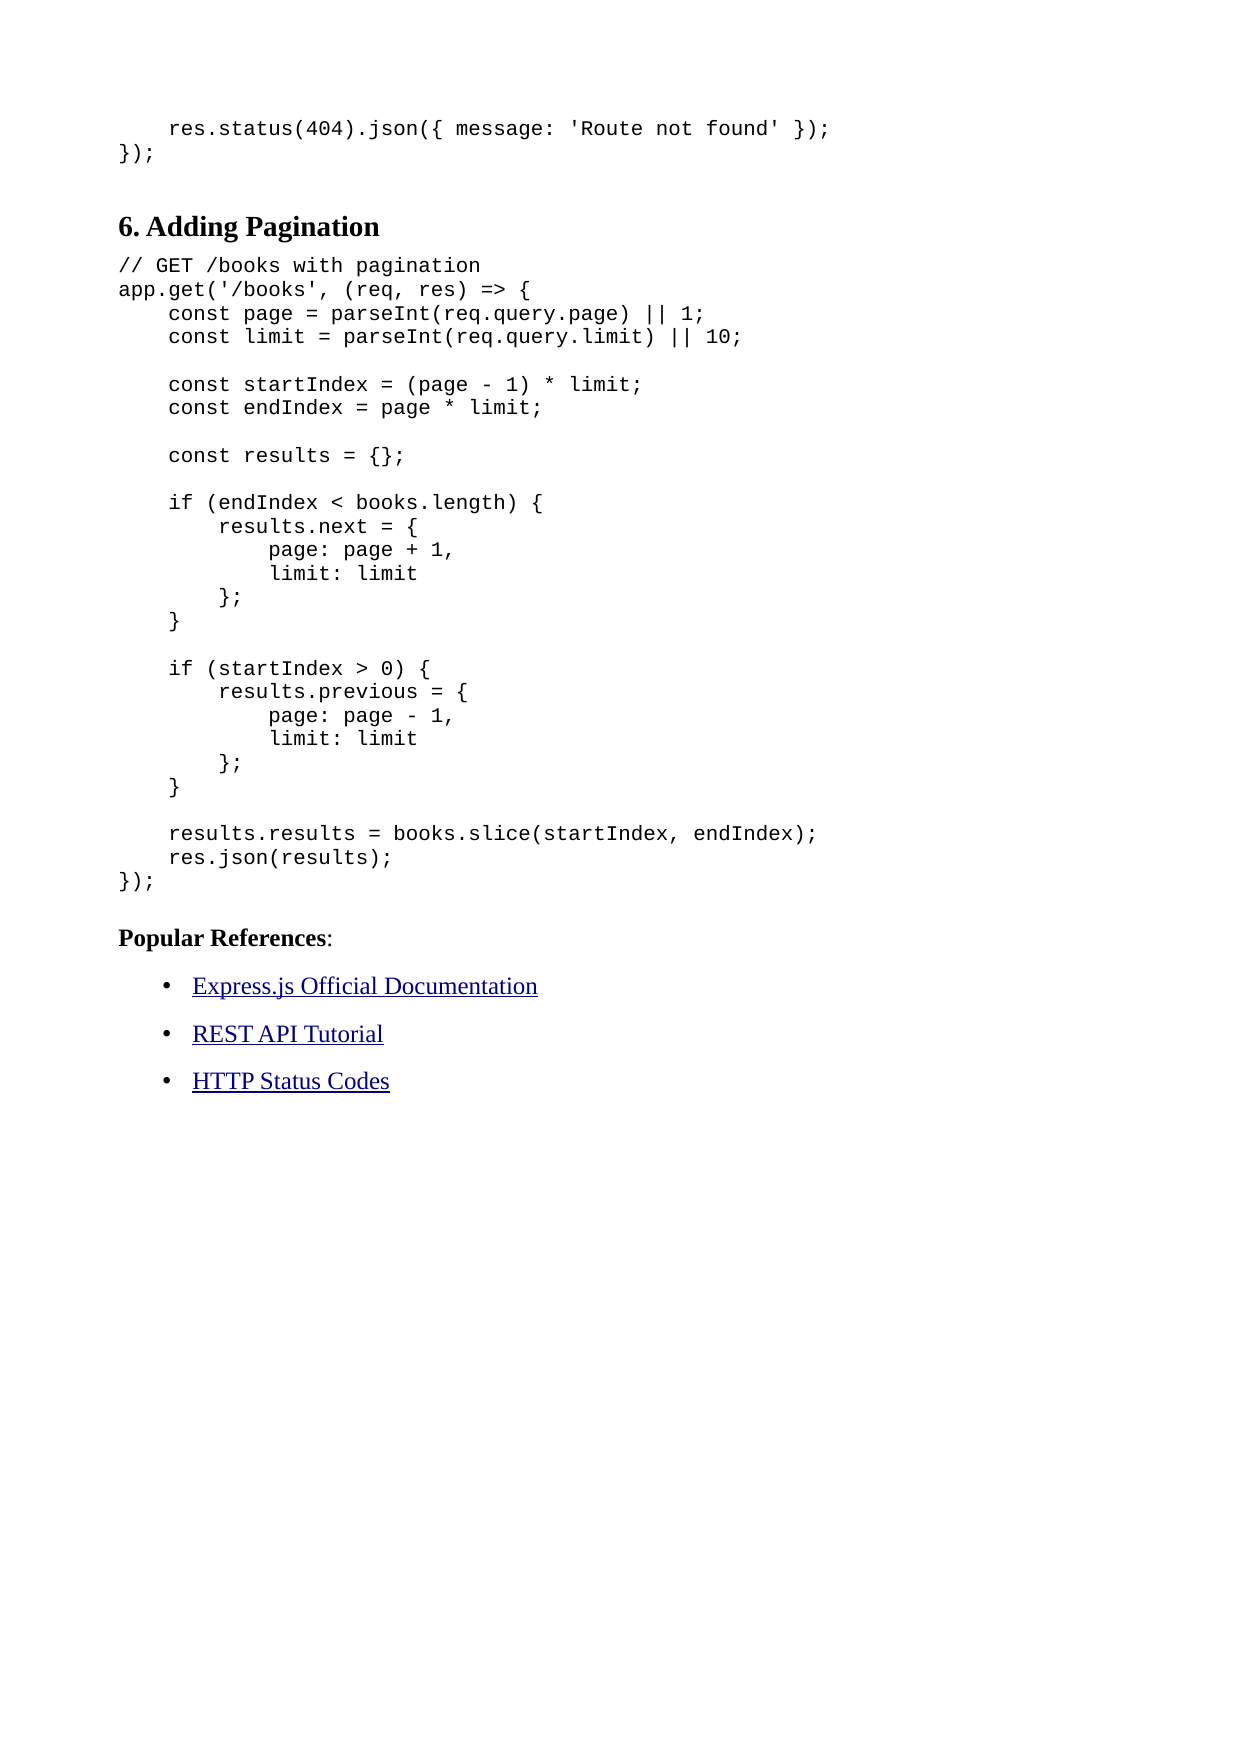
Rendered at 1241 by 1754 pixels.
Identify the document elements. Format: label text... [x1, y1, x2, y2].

text res.status(404).json({ message: 'Route not found' }); [118, 118, 1122, 142]
list Express.js Official Documentation [162, 971, 1122, 1000]
text const results = {}; [118, 445, 1122, 468]
text const page = parseInt(req.query.page) || 1; [118, 303, 1122, 326]
text Popular References: [118, 923, 1122, 952]
list REST API Tutorial [162, 1019, 1122, 1047]
text const endIndex = page * limit; [118, 397, 1122, 421]
text }); [118, 870, 1122, 894]
text limit: limit [118, 728, 1122, 752]
text page: page - 1, [118, 705, 1122, 728]
text }); [118, 142, 1122, 165]
text page: page + 1, [118, 539, 1122, 563]
text limit: limit [118, 563, 1122, 587]
text results.previous = { [118, 681, 1122, 705]
text res.json(results); [118, 847, 1122, 870]
list HTTP Status Codes [162, 1066, 1122, 1095]
text if (startIndex > 0) { [118, 657, 1122, 681]
text } [118, 776, 1122, 799]
text results.results = books.slice(startIndex, endIndex); [118, 823, 1122, 847]
text } [118, 610, 1122, 634]
text // GET /books with pagination [118, 256, 1122, 279]
text }; [118, 752, 1122, 776]
subtitle 6. Adding Pagination [118, 209, 1122, 243]
text const limit = parseInt(req.query.limit) || 10; [118, 326, 1122, 350]
text if (endIndex < books.length) { [118, 492, 1122, 516]
text results.next = { [118, 516, 1122, 539]
text }; [118, 587, 1122, 610]
text const startIndex = (page - 1) * limit; [118, 374, 1122, 397]
text app.get('/books', (req, res) => { [118, 279, 1122, 303]
